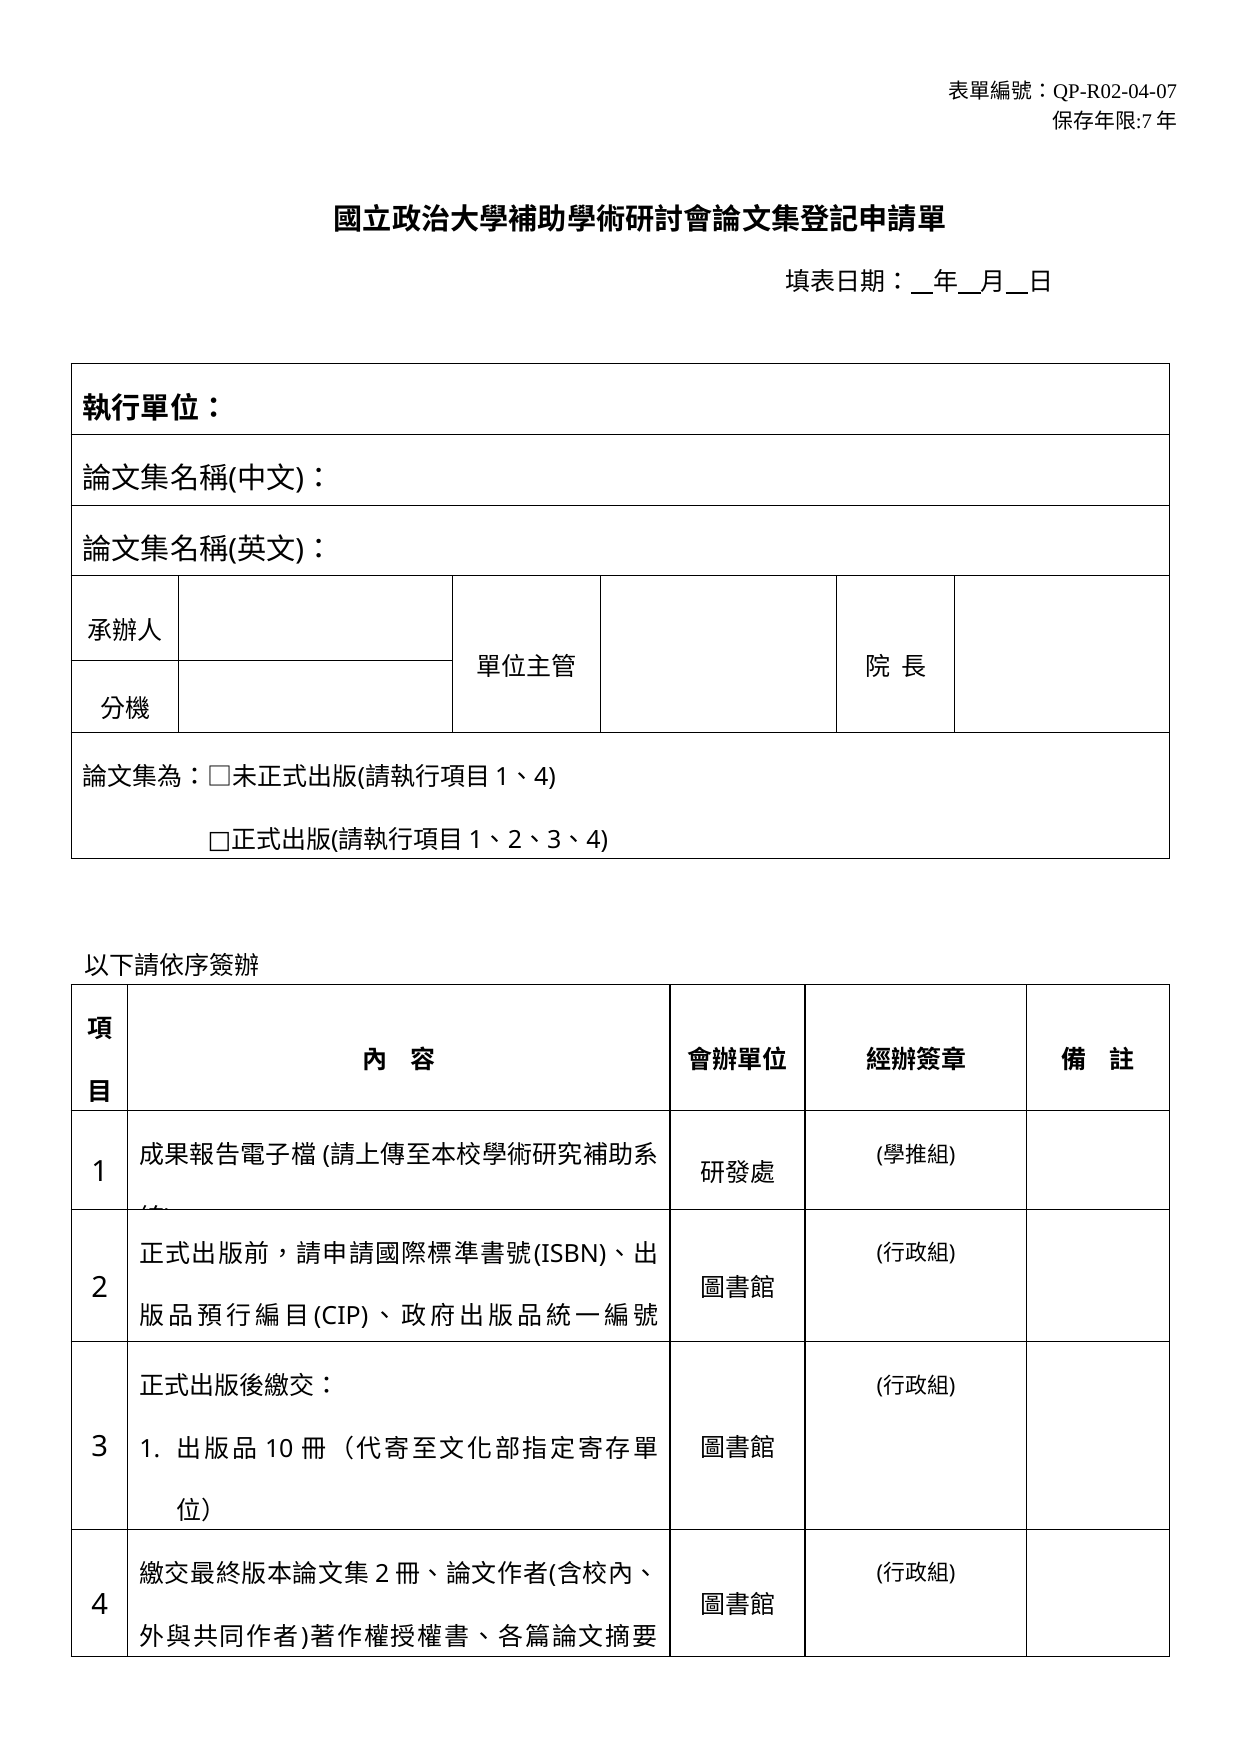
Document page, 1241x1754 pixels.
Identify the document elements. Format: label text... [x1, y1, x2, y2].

table_cell [1027, 1530, 1169, 1656]
table_cell 圖書館 [671, 1342, 804, 1528]
table_cell 成果報告電子檔 (請上傳至本校學術研究補助系統) [128, 1111, 669, 1209]
table_header 會辦單位 [671, 985, 804, 1110]
table_cell [1027, 1111, 1169, 1209]
table_cell 研發處 [671, 1111, 804, 1209]
table_cell 正式出版前，請申請國際標準書號(ISBN)、出版品預行編目(CIP)、政府出版品統一編號(GPN)並繳交圖書利用清單。 [128, 1210, 669, 1341]
table_cell 單位主管 [453, 576, 600, 732]
table_cell 繳交最終版本論文集2冊、論文作者(含校內、外與共同作者)著作權授權書、各篇論文摘要 [128, 1530, 669, 1656]
table_cell 圖書館 [671, 1210, 804, 1341]
table_cell [601, 576, 836, 732]
table_header 項目 [72, 985, 127, 1110]
table_cell (行政組) [806, 1530, 1026, 1656]
table_cell 院 長 [837, 576, 954, 732]
table_cell 論文集為：□未正式出版(請執行項目1、4) □正式出版(請執行項目1、2、3、4) [72, 733, 1169, 858]
table_cell [1027, 1210, 1169, 1341]
table_cell (行政組) [806, 1210, 1026, 1341]
table_header 備 註 [1027, 985, 1169, 1110]
table_cell [955, 576, 1169, 732]
text 國立政治大學補助學術研討會論文集登記申請單 [187, 175, 1162, 238]
table_cell 4 [72, 1530, 127, 1656]
table_header 經辦簽章 [806, 985, 1026, 1110]
table_header 執行單位： [72, 364, 1169, 434]
table_cell [179, 661, 452, 732]
table_cell (學推組) [806, 1111, 1026, 1209]
table_cell 論文集名稱(英文)： [72, 506, 1169, 575]
table_cell [179, 576, 452, 660]
text 填表日期： 年 月 日 [187, 238, 1053, 300]
table_cell 論文集名稱(中文)： [72, 435, 1169, 504]
table_cell 1 [72, 1111, 127, 1209]
table_cell 圖書館 [671, 1530, 804, 1656]
text 以下請依序簽辦 [84, 922, 1132, 984]
table_cell 正式出版後繳交： 出版品10冊（代寄至文化部指定寄存單位） 如電子檔同意授權文化部，請將電子檔連同「圖書利用清單」一併交由圖書館進行轉交。 [128, 1342, 669, 1528]
table_cell 2 [72, 1210, 127, 1341]
table_cell (行政組) [806, 1342, 1026, 1528]
table_header 內 容 [128, 985, 669, 1110]
table_cell 3 [72, 1342, 127, 1528]
table_cell [1027, 1342, 1169, 1528]
table_cell 承辦人 [72, 576, 178, 660]
table_cell 分機 [72, 661, 178, 732]
